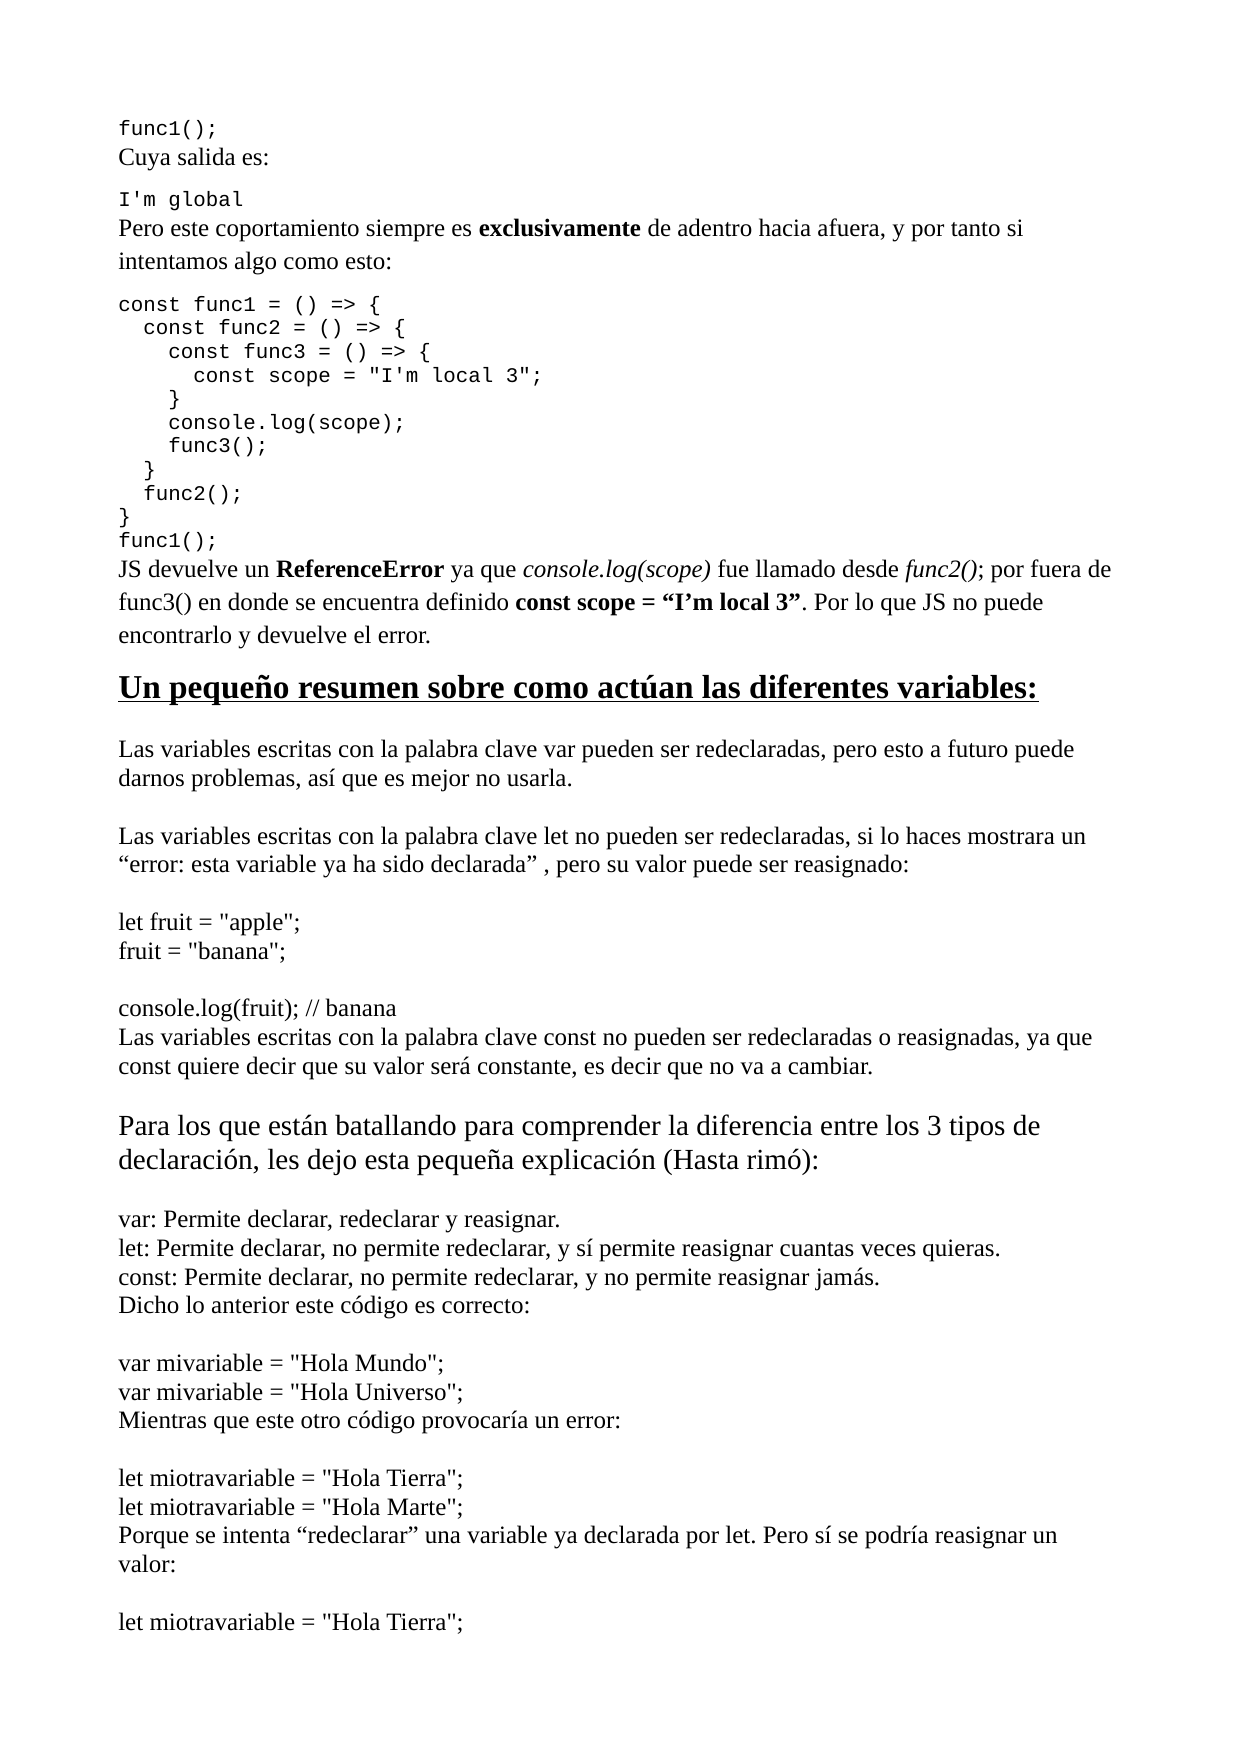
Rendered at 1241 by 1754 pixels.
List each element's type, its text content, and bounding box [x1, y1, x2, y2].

text } [118, 459, 1122, 483]
text let miotravariable = "Hola Tierra"; [118, 1607, 1122, 1635]
text Un pequeño resumen sobre como actúan las diferentes variables: [118, 667, 1122, 706]
text func2(); [118, 483, 1122, 506]
text let miotravariable = "Hola Tierra"; [118, 1463, 1122, 1492]
text let fruit = "apple"; [118, 907, 1122, 936]
text let: Permite declarar, no permite redeclarar, y sí permite reasignar cuantas veces quieras. [118, 1233, 1122, 1262]
text console.log(fruit); // banana [118, 993, 1122, 1022]
text const func3 = () => { [118, 341, 1122, 364]
text func1(); [118, 118, 1122, 142]
text const func1 = () => { [118, 294, 1122, 317]
text var mivariable = "Hola Mundo"; [118, 1348, 1122, 1377]
text I'm global [118, 189, 1122, 213]
text Porque se intenta “redeclarar” una variable ya declarada por let. Pero sí se podría reasignar un valor: [118, 1520, 1122, 1578]
text var: Permite declarar, redeclarar y reasignar. [118, 1204, 1122, 1233]
text const: Permite declarar, no permite redeclarar, y no permite reasignar jamás. [118, 1262, 1122, 1290]
text func1(); [118, 530, 1122, 554]
text func3(); [118, 436, 1122, 459]
text fruit = "banana"; [118, 936, 1122, 964]
text let miotravariable = "Hola Marte"; [118, 1492, 1122, 1520]
text var mivariable = "Hola Universo"; [118, 1377, 1122, 1405]
text console.log(scope); [118, 412, 1122, 436]
text const scope = "I'm local 3"; [118, 364, 1122, 388]
text } [118, 388, 1122, 412]
text JS devuelve un ReferenceError ya que console.log(scope) fue llamado desde func2(); por fuera de func3() en donde se encuentra definido const scope = “I’m local 3”. Por lo que JS no puede encontrarlo y devuelve el error. [118, 554, 1122, 648]
text Dicho lo anterior este código es correcto: [118, 1290, 1122, 1319]
text Las variables escritas con la palabra clave var pueden ser redeclaradas, pero esto a futuro puede darnos problemas, así que es mejor no usarla. [118, 734, 1122, 792]
text Las variables escritas con la palabra clave const no pueden ser redeclaradas o reasignadas, ya que const quiere decir que su valor será constante, es decir que no va a cambiar. [118, 1022, 1122, 1079]
text Cuya salida es: [118, 142, 1122, 171]
text const func2 = () => { [118, 317, 1122, 341]
text Para los que están batallando para comprender la diferencia entre los 3 tipos de declaración, les dejo esta pequeña explicación (Hasta rimó): [118, 1108, 1122, 1175]
text Mientras que este otro código provocaría un error: [118, 1405, 1122, 1434]
text } [118, 506, 1122, 530]
text Las variables escritas con la palabra clave let no pueden ser redeclaradas, si lo haces mostrara un “error: esta variable ya ha sido declarada” , pero su valor puede ser reasignado: [118, 821, 1122, 878]
text Pero este coportamiento siempre es exclusivamente de adentro hacia afuera, y por tanto si intentamos algo como esto: [118, 213, 1122, 275]
